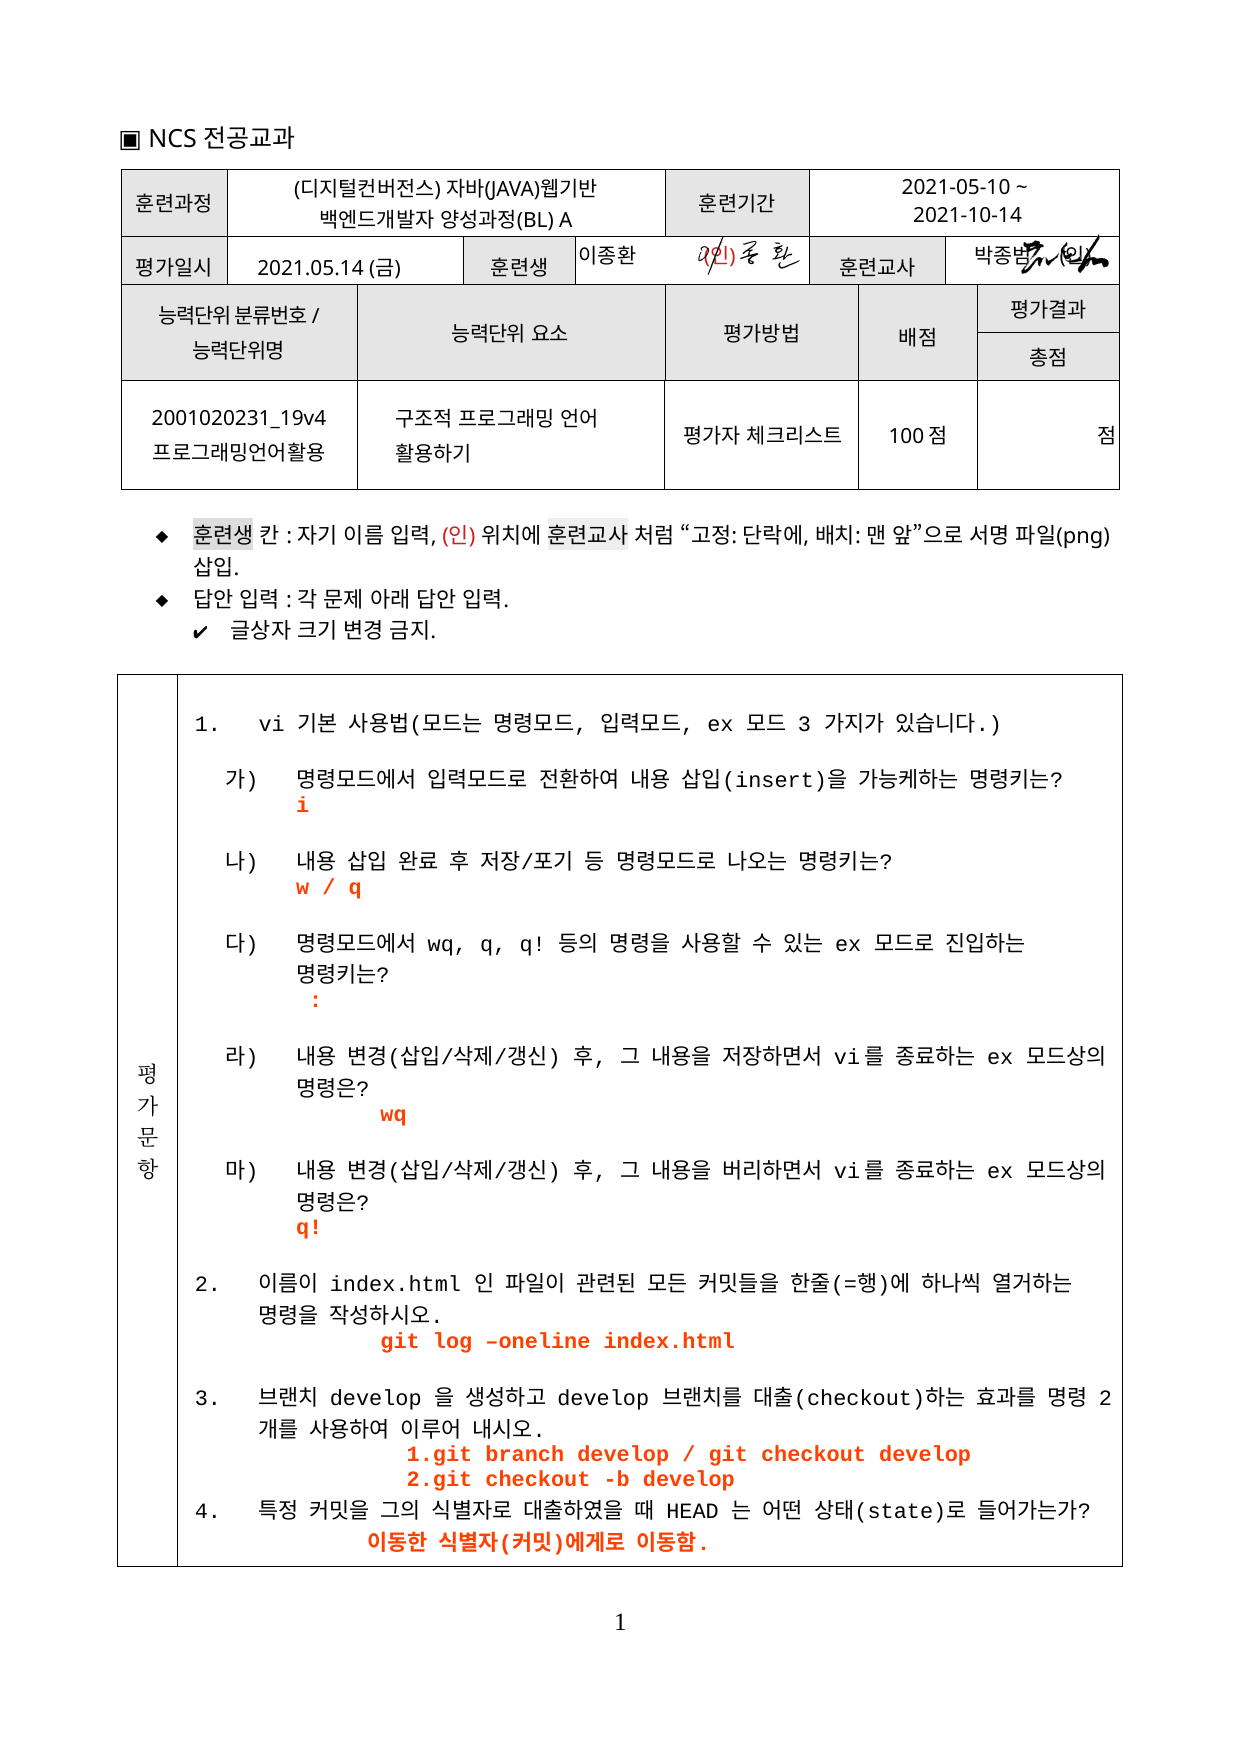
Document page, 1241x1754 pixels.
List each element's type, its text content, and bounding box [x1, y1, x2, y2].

table_cell 박종범 (인) [946, 237, 1119, 284]
picture [693, 234, 803, 277]
table_cell 2021.05.14 (금) [228, 237, 463, 284]
table_header 훈련과정 [122, 170, 227, 236]
table_cell 총점 [978, 333, 1119, 380]
table_cell 훈련교사 [810, 237, 945, 284]
list 답안 입력 : 각 문제 아래 답안 입력. [156, 582, 1122, 613]
table_cell 구조적 프로그래밍 언어 활용하기 [358, 381, 664, 489]
table_cell 평가방법 [666, 285, 858, 380]
table_header (디지털컨버전스) 자바(JAVA)웹기반 백엔드개발자 양성과정(BL) A [228, 170, 665, 236]
table_header vi 기본 사용법(모드는 명령모드, 입력모드, ex 모드 3 가지가 있습니다.) 명령모드에서 입력모드로 전환하여 내용 삽입(insert)을 가능케하는 명령키는? i 내용 삽입 완료 후 저장/포기 등 명령모드로 나오는 명령키는? w / q 명령모드에서 wq, q, q! 등의 명령을 사용할 수 있는 ex 모드로 진입하는 명령키는? : 내용 변경(삽입/삭제/갱신) 후, 그 내용을 저장하면서 vi를 종료하는 ex 모드상의 명령은? wq 내용 변경(삽입/삭제/갱신) 후, 그 내용을 버리하면서 vi를 종료하는 ex 모드상의 명령은? q! 이름이 index.html 인 파일이 관련된 모든 커밋들을 한줄(=행)에 하나씩 열거하는 명령을 작성하시오. git log –oneline index.html 브랜치 develop 을 생성하고 develop 브랜치를 대출(checkout)하는 효과를 명령 2 개를 사용하여 이루어 내시오. 1.git branch develop / git checkout develop 2.git checkout -b develop 특정 커밋을 그의 식별자로 대출하였을 때 HEAD 는 어떤 상태(state)로 들어가는가? 이동한 식별자(커밋)에게로 이동함. [178, 675, 1122, 1566]
table_cell 점 [978, 381, 1119, 489]
picture [1019, 231, 1112, 277]
table_cell 훈련생 [464, 237, 575, 284]
table_cell 능력단위 요소 [358, 285, 665, 380]
table_cell 능력단위 분류번호 / 능력단위명 [122, 285, 357, 380]
table_cell 평가결과 [978, 285, 1119, 332]
table_header 2021-05-10 ~ 2021-10-14 [810, 170, 1119, 236]
table_cell 평가자 체크리스트 [665, 381, 858, 489]
table_cell 100점 [859, 381, 977, 489]
table_header 평 가 문 항 [118, 675, 177, 1566]
table_header 훈련기간 [666, 170, 809, 236]
list 훈련생 칸 : 자기 이름 입력, (인) 위치에 훈련교사 처럼 “고정: 단락에, 배치: 맨 앞”으로 서명 파일(png) 삽입. [156, 518, 1122, 582]
list 글상자 크기 변경 금지. [193, 613, 1122, 645]
table_cell 이종환 (인) [576, 237, 809, 284]
table_cell 평가일시 [122, 237, 227, 284]
table_cell 2001020231_19v4 프로그래밍언어활용 [122, 381, 357, 489]
text ▣ NCS 전공교과 [118, 118, 1122, 154]
table_cell 배점 [859, 285, 977, 380]
